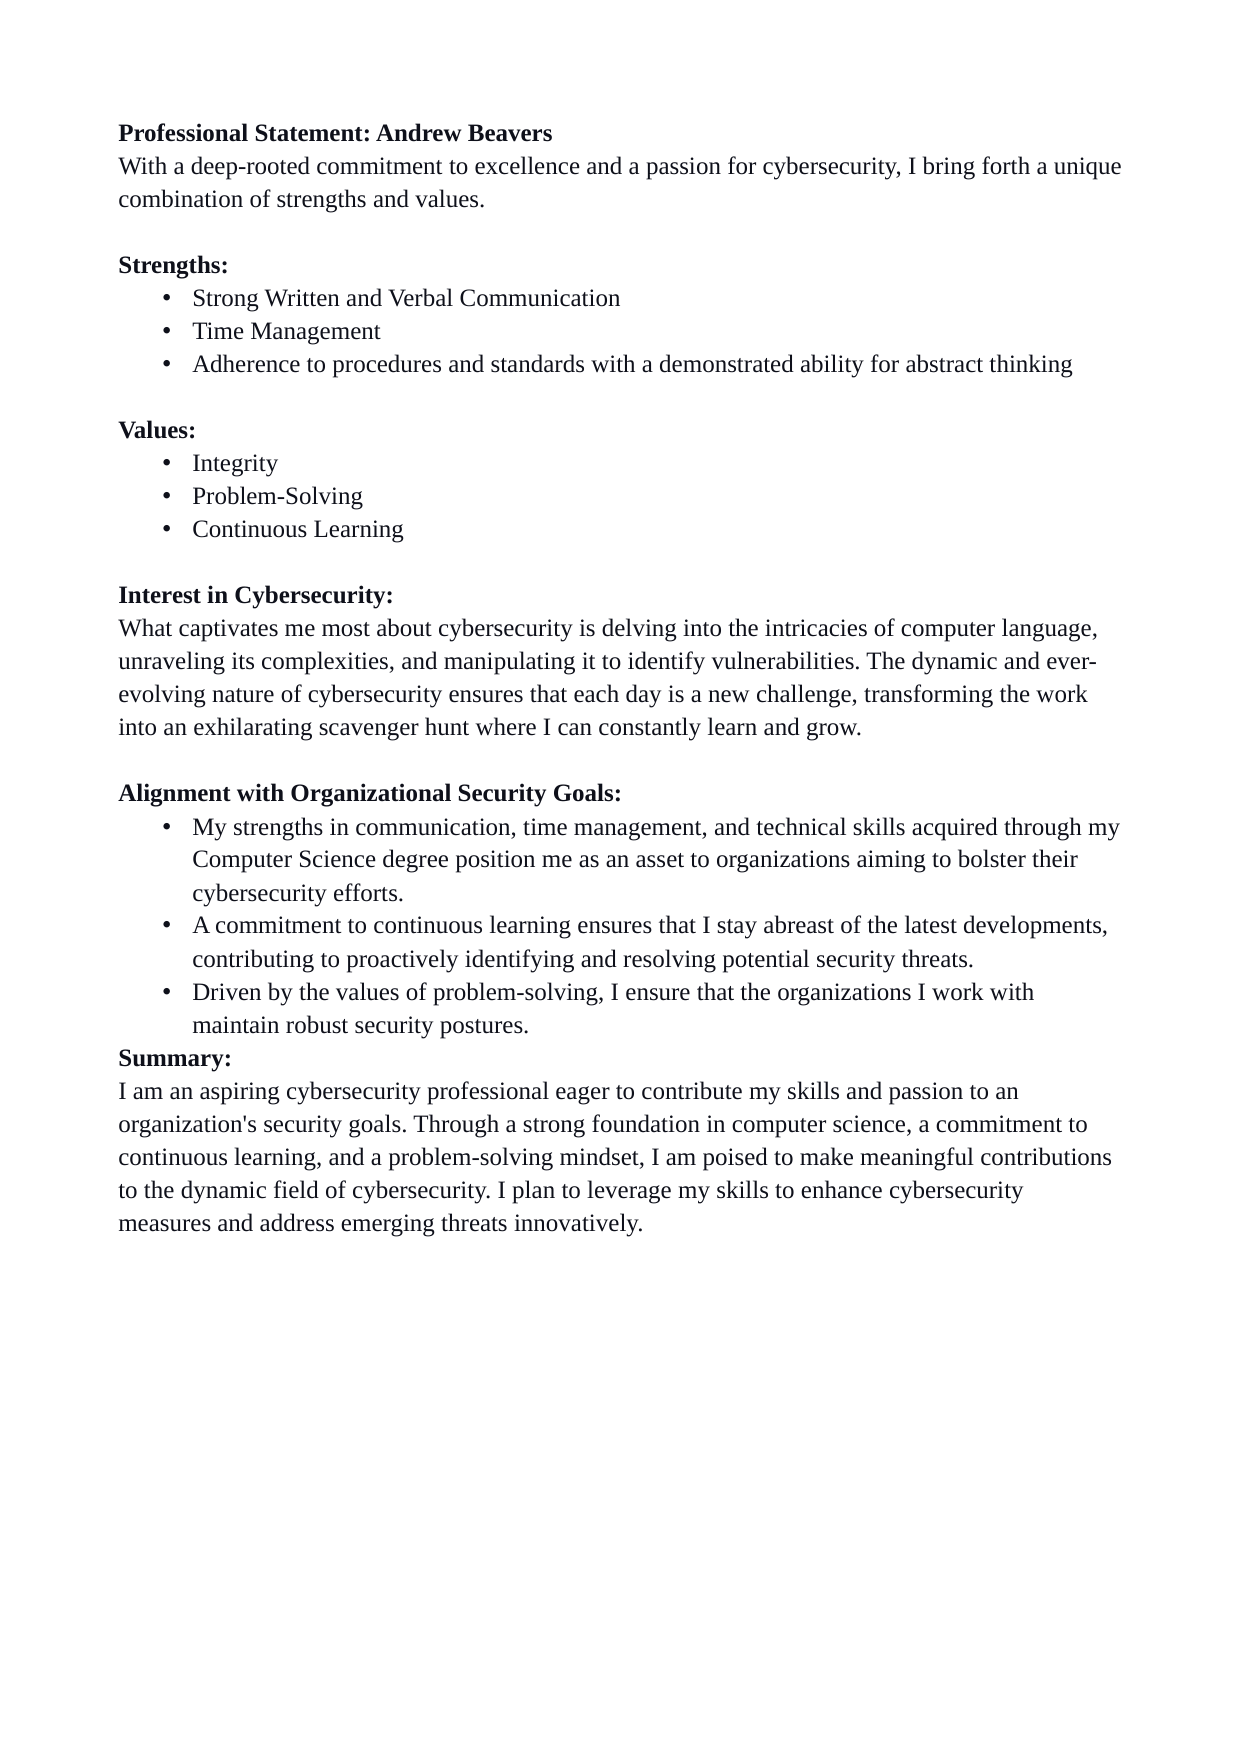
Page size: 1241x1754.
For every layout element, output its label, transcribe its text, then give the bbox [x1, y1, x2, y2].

list My strengths in communication, time management, and technical skills acquired through my Computer Science degree position me as an asset to organizations aiming to bolster their cybersecurity efforts. [162, 812, 1122, 906]
text Values: [118, 415, 1122, 444]
text I am an aspiring cybersecurity professional eager to contribute my skills and passion to an organization's security goals. Through a strong foundation in computer science, a commitment to continuous learning, and a problem-solving mindset, I am poised to make meaningful contributions to the dynamic field of cybersecurity. I plan to leverage my skills to enhance cybersecurity measures and address emerging threats innovatively. [118, 1076, 1122, 1237]
list Problem-Solving [162, 481, 1122, 510]
text Interest in Cybersecurity: [118, 580, 1122, 609]
text Strengths: [118, 250, 1122, 279]
text Professional Statement: Andrew Beavers [118, 118, 1122, 147]
text Summary: [118, 1043, 1122, 1071]
text With a deep-rooted commitment to excellence and a passion for cybersecurity, I bring forth a unique combination of strengths and values. [118, 151, 1122, 213]
list Adherence to procedures and standards with a demonstrated ability for abstract thinking [162, 349, 1122, 378]
list Continuous Learning [162, 514, 1122, 543]
text Alignment with Organizational Security Goals: [118, 778, 1122, 807]
list Driven by the values of problem-solving, I ensure that the organizations I work with maintain robust security postures. [162, 977, 1122, 1038]
list A commitment to continuous learning ensures that I stay abreast of the latest developments, contributing to proactively identifying and resolving potential security threats. [162, 911, 1122, 972]
list Strong Written and Verbal Communication [162, 283, 1122, 312]
list Integrity [162, 448, 1122, 477]
text What captivates me most about cybersecurity is delving into the intricacies of computer language, unraveling its complexities, and manipulating it to identify vulnerabilities. The dynamic and ever-evolving nature of cybersecurity ensures that each day is a new challenge, transforming the work into an exhilarating scavenger hunt where I can constantly learn and grow. [118, 613, 1122, 741]
list Time Management [162, 316, 1122, 345]
